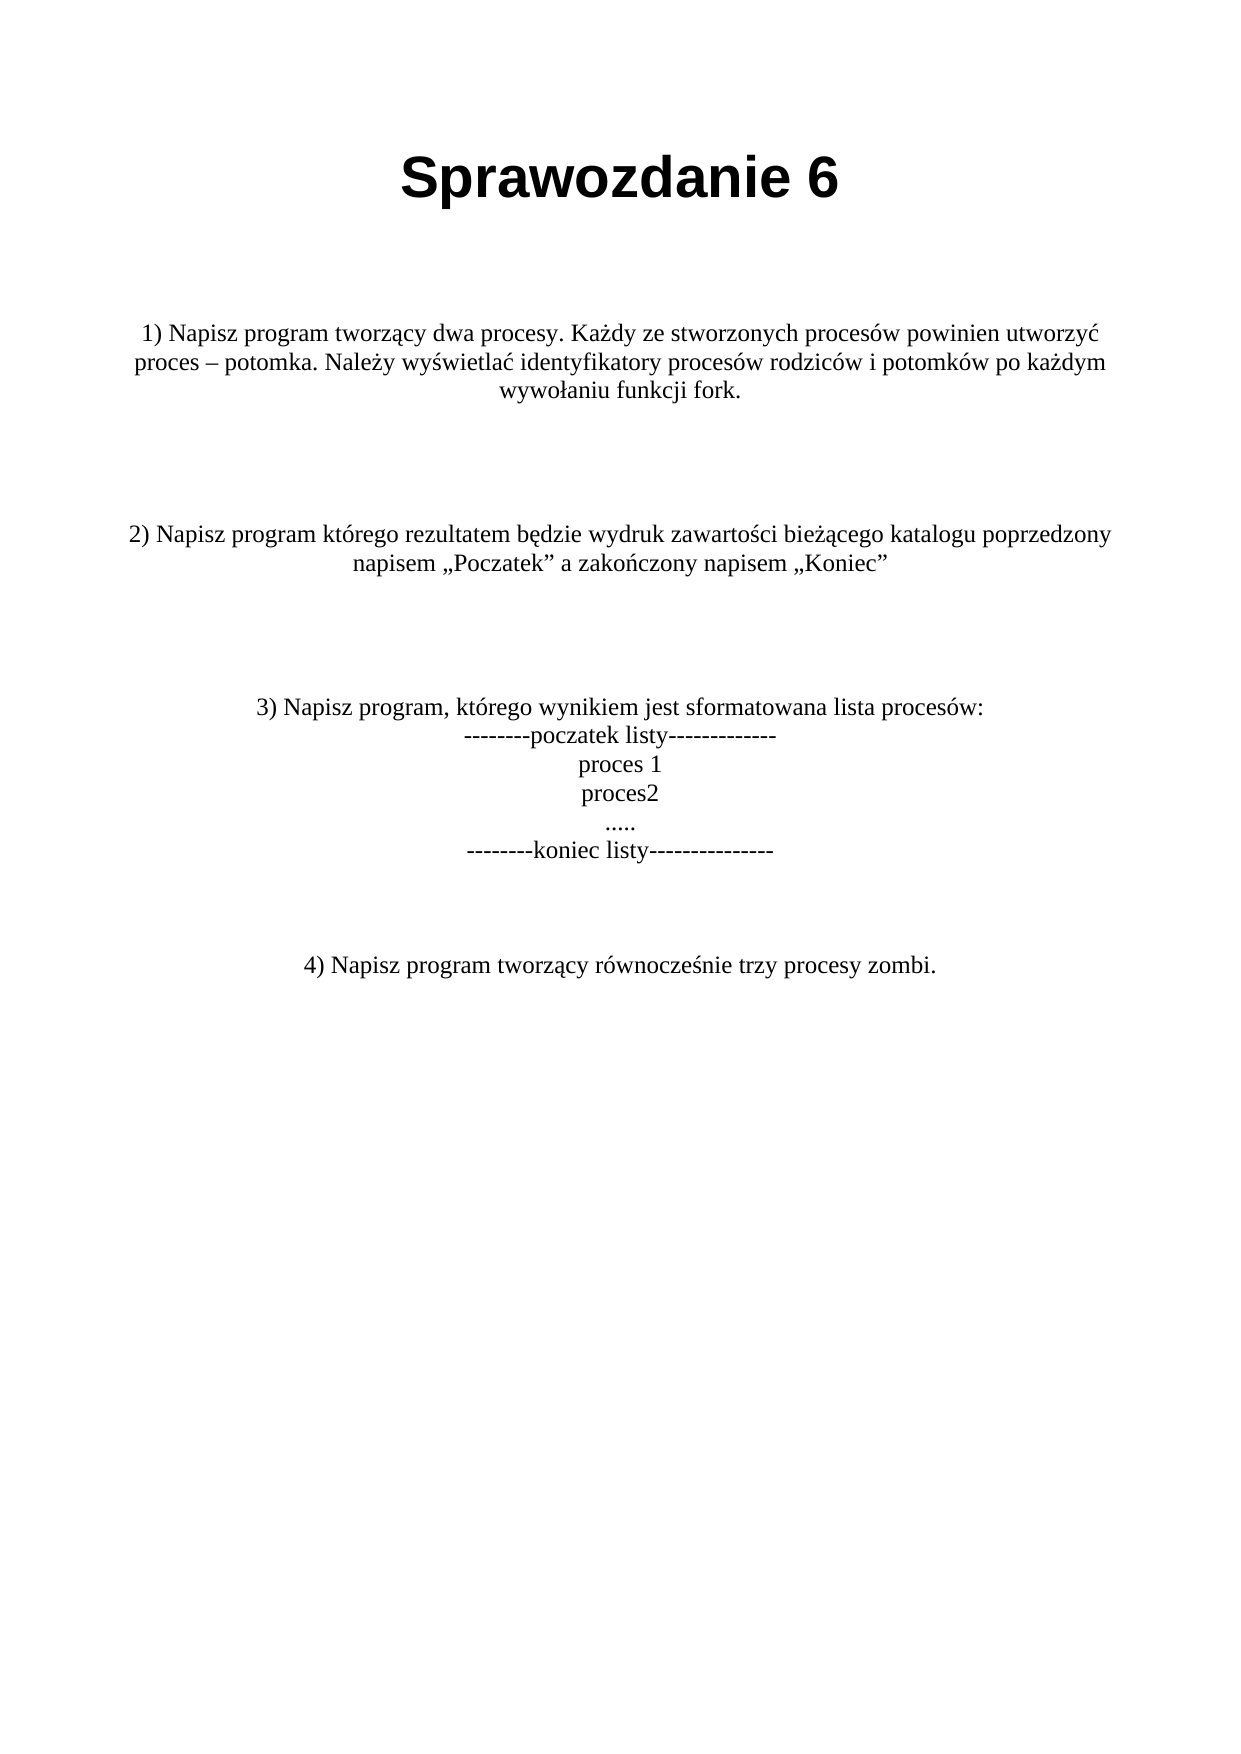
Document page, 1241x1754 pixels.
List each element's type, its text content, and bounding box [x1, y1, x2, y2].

text 4) Napisz program tworzący równocześnie trzy procesy zombi. [118, 950, 1122, 979]
text ..... [118, 807, 1122, 835]
text wywołaniu funkcji fork. [118, 375, 1122, 404]
text 3) Napisz program, którego wynikiem jest sformatowana lista procesów: [118, 692, 1122, 720]
text 1) Napisz program tworzący dwa procesy. Każdy ze stworzonych procesów powinien utworzyć [118, 318, 1122, 347]
text proces – potomka. Należy wyświetlać identyfikatory procesów rodziców i potomków po każdym [118, 347, 1122, 375]
text proces 1 [118, 749, 1122, 778]
text napisem „Poczatek” a zakończony napisem „Koniec” [118, 548, 1122, 577]
text --------poczatek listy------------- [118, 720, 1122, 749]
text --------koniec listy--------------- [118, 835, 1122, 864]
text 2) Napisz program którego rezultatem będzie wydruk zawartości bieżącego katalogu poprzedzony [118, 519, 1122, 548]
title Sprawozdanie 6 [118, 143, 1122, 210]
text proces2 [118, 778, 1122, 807]
